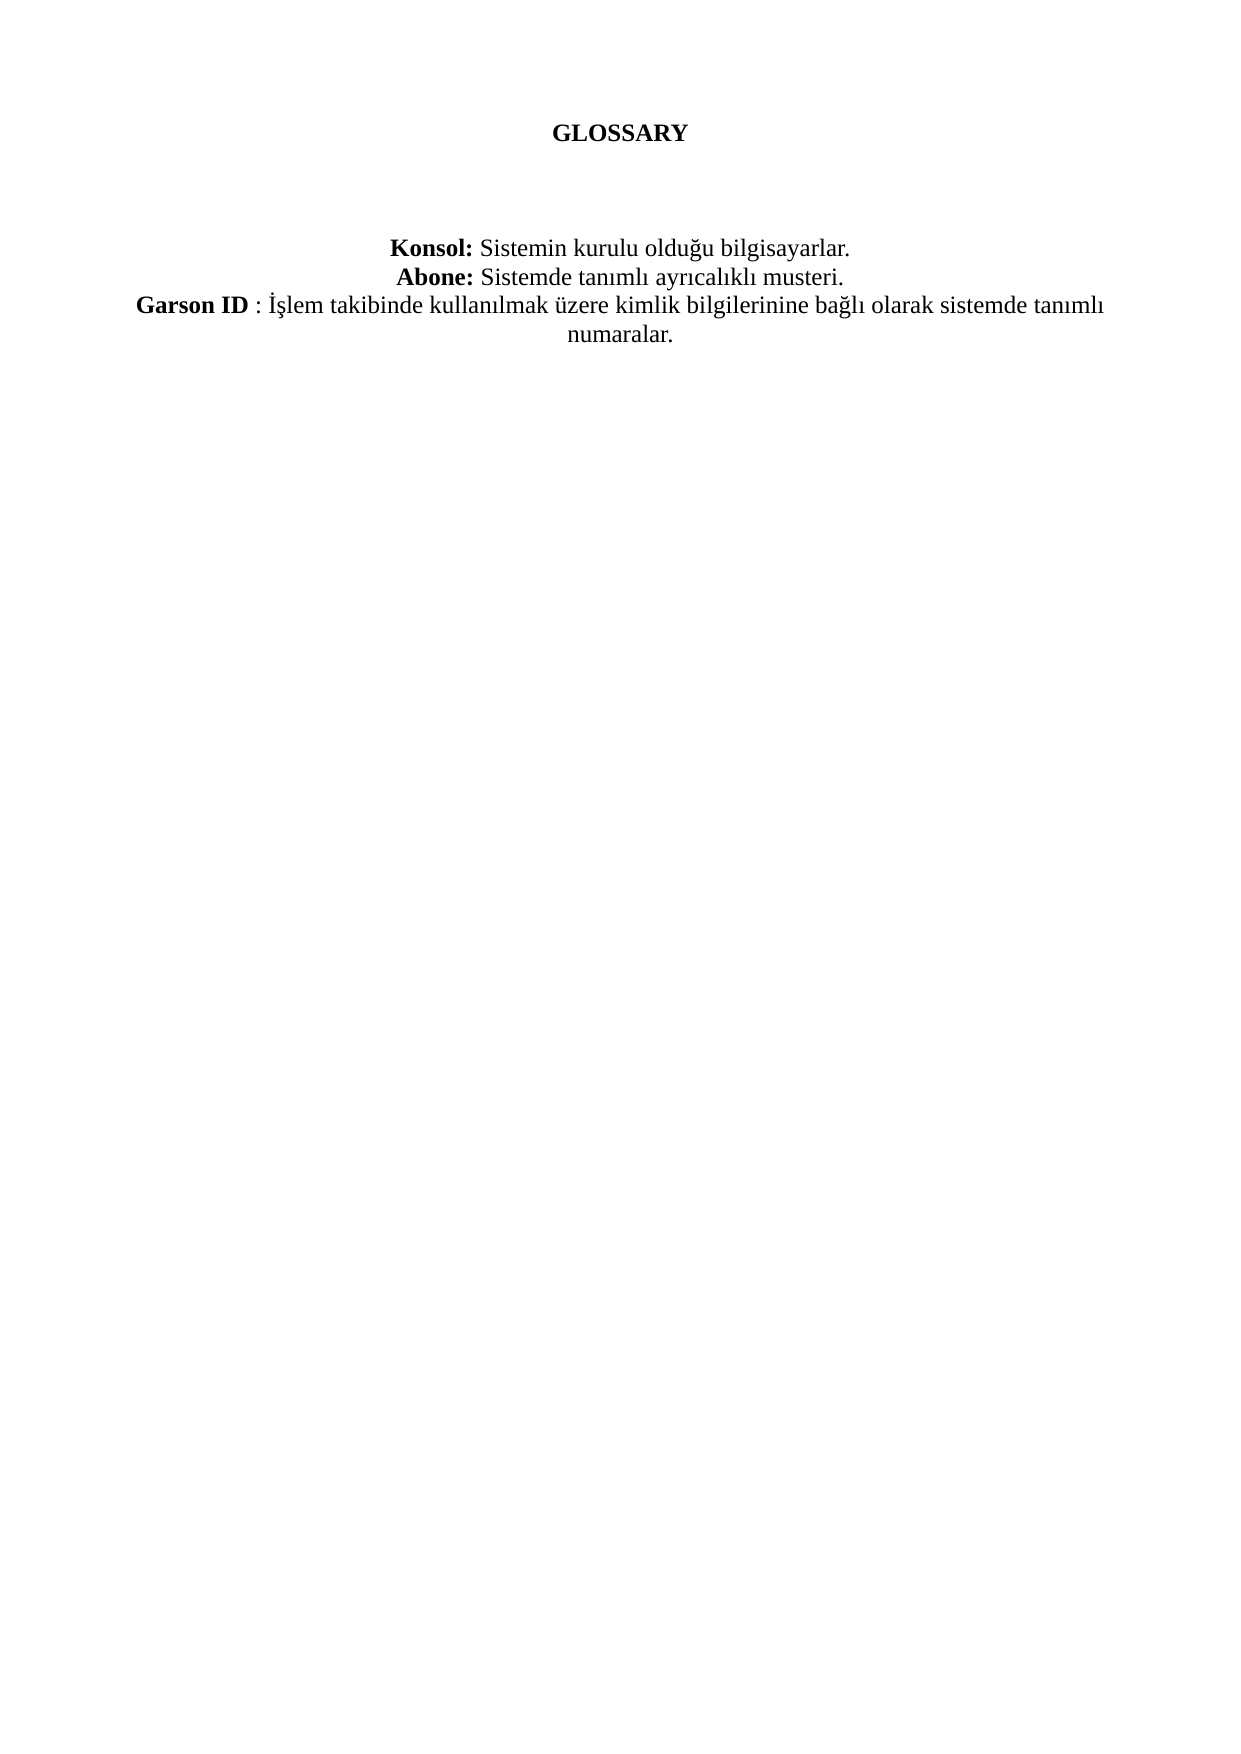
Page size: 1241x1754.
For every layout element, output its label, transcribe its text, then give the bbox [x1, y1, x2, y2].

text Abone: Sistemde tanımlı ayrıcalıklı musteri. [118, 262, 1122, 291]
text GLOSSARY [118, 118, 1122, 147]
text Konsol: Sistemin kurulu olduğu bilgisayarlar. [118, 233, 1122, 262]
text Garson ID : İşlem takibinde kullanılmak üzere kimlik bilgilerinine bağlı olarak sistemde tanımlı numaralar. [118, 291, 1122, 348]
